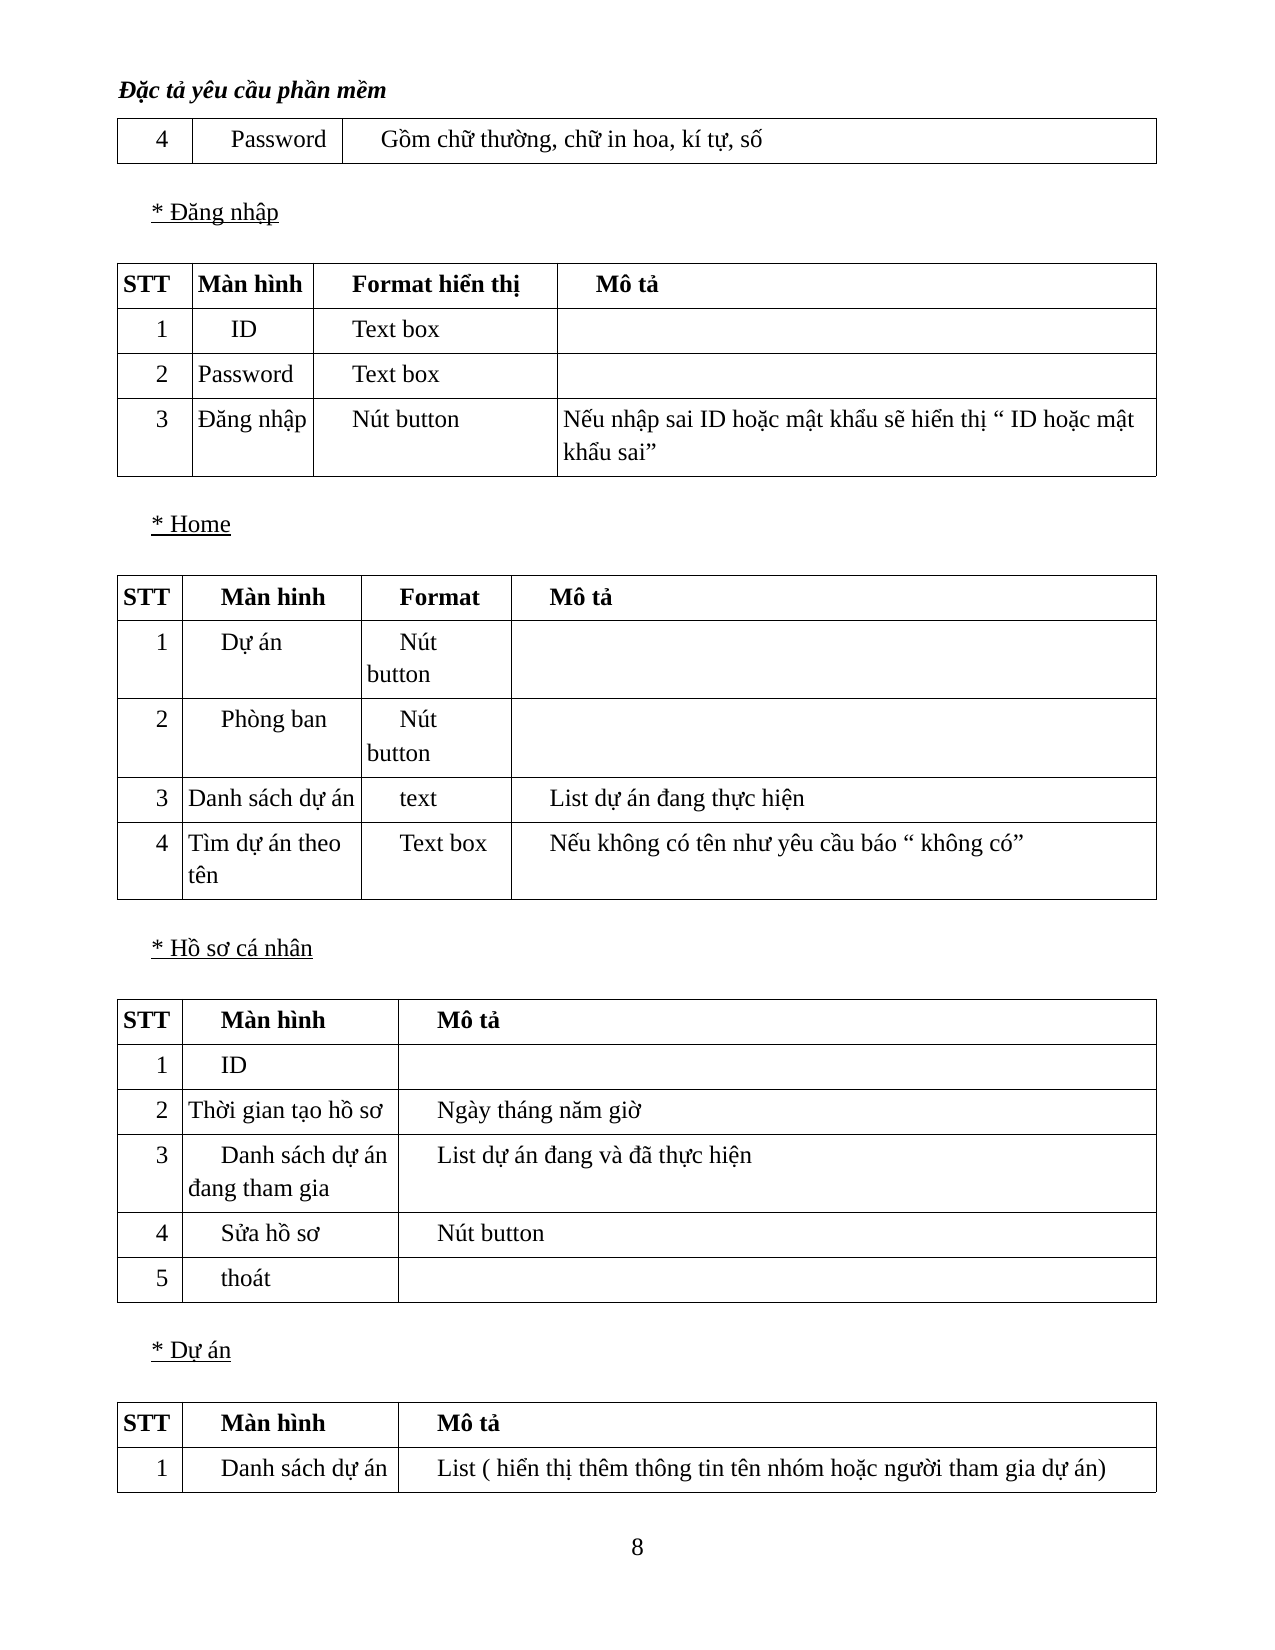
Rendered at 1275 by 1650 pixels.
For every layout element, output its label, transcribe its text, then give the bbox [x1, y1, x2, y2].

table_header Màn hinh [183, 576, 361, 620]
table_cell Nút button [399, 1213, 1156, 1257]
table_cell Password [193, 354, 313, 398]
table_cell 1 [118, 1045, 182, 1089]
table_cell Danh sách dự án đang tham gia [183, 1135, 398, 1212]
text * Dự án [118, 1336, 1157, 1364]
table_cell [399, 1045, 1156, 1089]
table_cell Text box [314, 309, 557, 353]
table_header STT [118, 1403, 182, 1447]
table_cell Dự án [183, 621, 361, 698]
table_cell 2 [118, 354, 192, 398]
table_cell List dự án đang và đã thực hiện [399, 1135, 1156, 1212]
table_cell [399, 1258, 1156, 1302]
table_cell [558, 354, 1156, 398]
table_cell [558, 309, 1156, 353]
table_header Màn hình [183, 1000, 398, 1044]
table_cell Danh sách dự án [183, 778, 361, 821]
text * Hồ sơ cá nhân [118, 933, 1157, 962]
table_cell 3 [118, 1135, 182, 1212]
table_cell 1 [118, 1448, 182, 1492]
table_cell Tìm dự án theo tên [183, 823, 361, 899]
table_cell thoát [183, 1258, 398, 1302]
table_cell ID [183, 1045, 398, 1089]
table_header STT [118, 264, 192, 308]
table_header Format hiển thị [314, 264, 557, 308]
table_cell Ngày tháng năm giờ [399, 1090, 1156, 1134]
table_cell Nếu nhập sai ID hoặc mật khẩu sẽ hiển thị “ ID hoặc mật khẩu sai” [558, 399, 1156, 476]
table_cell [512, 621, 1156, 698]
table_cell Nút button [314, 399, 557, 476]
table_cell 3 [118, 399, 192, 476]
table_header Mô tả [558, 264, 1156, 308]
table_cell Gồm chữ thường, chữ in hoa, kí tự, số [343, 119, 1156, 163]
table_cell 3 [118, 778, 182, 821]
text * Đăng nhập [118, 197, 1157, 225]
table_header Mô tả [512, 576, 1156, 620]
table_header Format [362, 576, 511, 620]
table_cell Thời gian tạo hồ sơ [183, 1090, 398, 1134]
table_cell Danh sách dự án [183, 1448, 398, 1492]
table_cell Nút button [362, 699, 511, 776]
table_cell List dự án đang thực hiện [512, 778, 1156, 821]
table_header STT [118, 1000, 182, 1044]
table_cell Nút button [362, 621, 511, 698]
table_cell List ( hiển thị thêm thông tin tên nhóm hoặc người tham gia dự án) [399, 1448, 1156, 1492]
table_cell 1 [118, 309, 192, 353]
table_cell ID [193, 309, 313, 353]
table_cell text [362, 778, 511, 821]
table_cell 2 [118, 699, 182, 776]
table_cell 4 [118, 119, 192, 163]
table_cell Nếu không có tên như yêu cầu báo “ không có” [512, 823, 1156, 899]
table_cell Text box [362, 823, 511, 899]
table_header Màn hình [183, 1403, 398, 1447]
table_cell Text box [314, 354, 557, 398]
table_header Màn hình [193, 264, 313, 308]
table_header STT [118, 576, 182, 620]
table_cell 4 [118, 1213, 182, 1257]
table_cell Password [193, 119, 342, 163]
table_cell 4 [118, 823, 182, 899]
table_cell Phòng ban [183, 699, 361, 776]
table_cell 2 [118, 1090, 182, 1134]
table_header Mô tả [399, 1000, 1156, 1044]
table_cell Sửa hồ sơ [183, 1213, 398, 1257]
text * Home [118, 509, 1157, 538]
table_cell 5 [118, 1258, 182, 1302]
table_cell [512, 699, 1156, 776]
table_header Mô tả [399, 1403, 1156, 1447]
table_cell 1 [118, 621, 182, 698]
table_cell Đăng nhập [193, 399, 313, 476]
